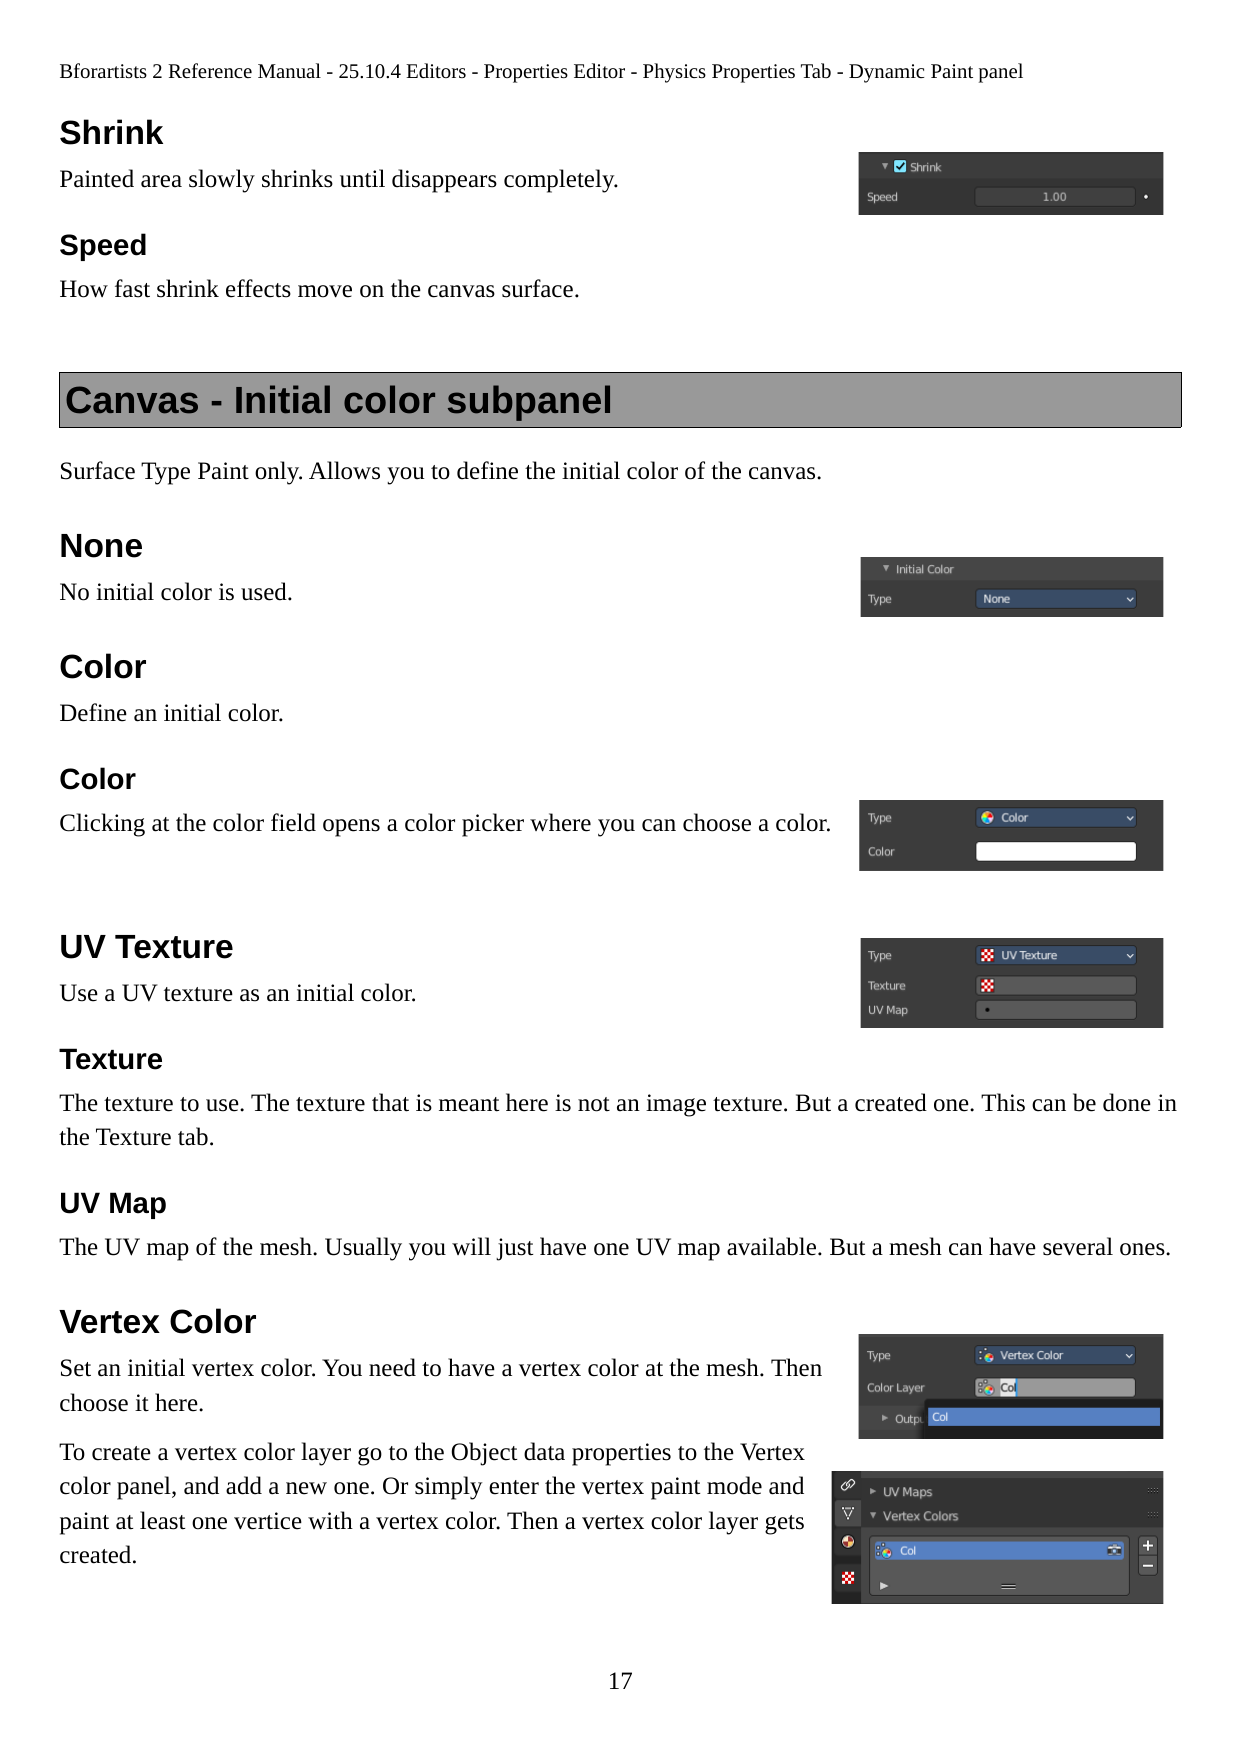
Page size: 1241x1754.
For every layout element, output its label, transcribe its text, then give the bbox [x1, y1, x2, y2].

picture [859, 800, 1164, 871]
text Define an initial color. [59, 698, 1181, 727]
text Clicking at the color field opens a color picker where you can choose a color. [59, 808, 859, 837]
text Painted area slowly shrinks until disappears completely. [59, 164, 858, 192]
text Set an initial vertex color. You need to have a vertex color at the mesh. Then choose it here. [59, 1353, 858, 1416]
table_header Canvas - Initial color subpanel [60, 373, 1181, 427]
text Use a UV texture as an initial color. [59, 978, 860, 1007]
subtitle Texture [59, 1042, 1181, 1075]
text No initial color is used. [59, 577, 860, 606]
subtitle Color [59, 647, 1181, 685]
picture [858, 152, 1164, 215]
text The UV map of the mesh. Usually you will just have one UV map available. But a mesh can have several ones. [59, 1232, 1181, 1261]
subtitle None [59, 526, 1181, 564]
text Surface Type Paint only. Allows you to define the initial color of the canvas. [59, 456, 1181, 484]
text The texture to use. The texture that is meant here is not an image texture. But a created one. This can be done in the Texture tab. [59, 1088, 1181, 1151]
text To create a vertex color layer go to the Object data properties to the Vertex color panel, and add a new one. Or simply enter the vertex paint mode and paint at least one vertice with a vertex color. Then a vertex color layer gets created. [59, 1437, 1181, 1569]
subtitle Color [59, 762, 1181, 795]
picture [860, 938, 1164, 1028]
subtitle UV Map [59, 1186, 1181, 1220]
picture [860, 557, 1164, 617]
subtitle Vertex Color [59, 1302, 1181, 1341]
text How fast shrink effects move on the canvas surface. [59, 274, 1181, 302]
subtitle UV Texture [59, 927, 1181, 965]
picture [831, 1471, 1164, 1604]
picture [858, 1334, 1164, 1439]
subtitle Speed [59, 227, 1181, 261]
subtitle Shrink [59, 113, 1181, 151]
